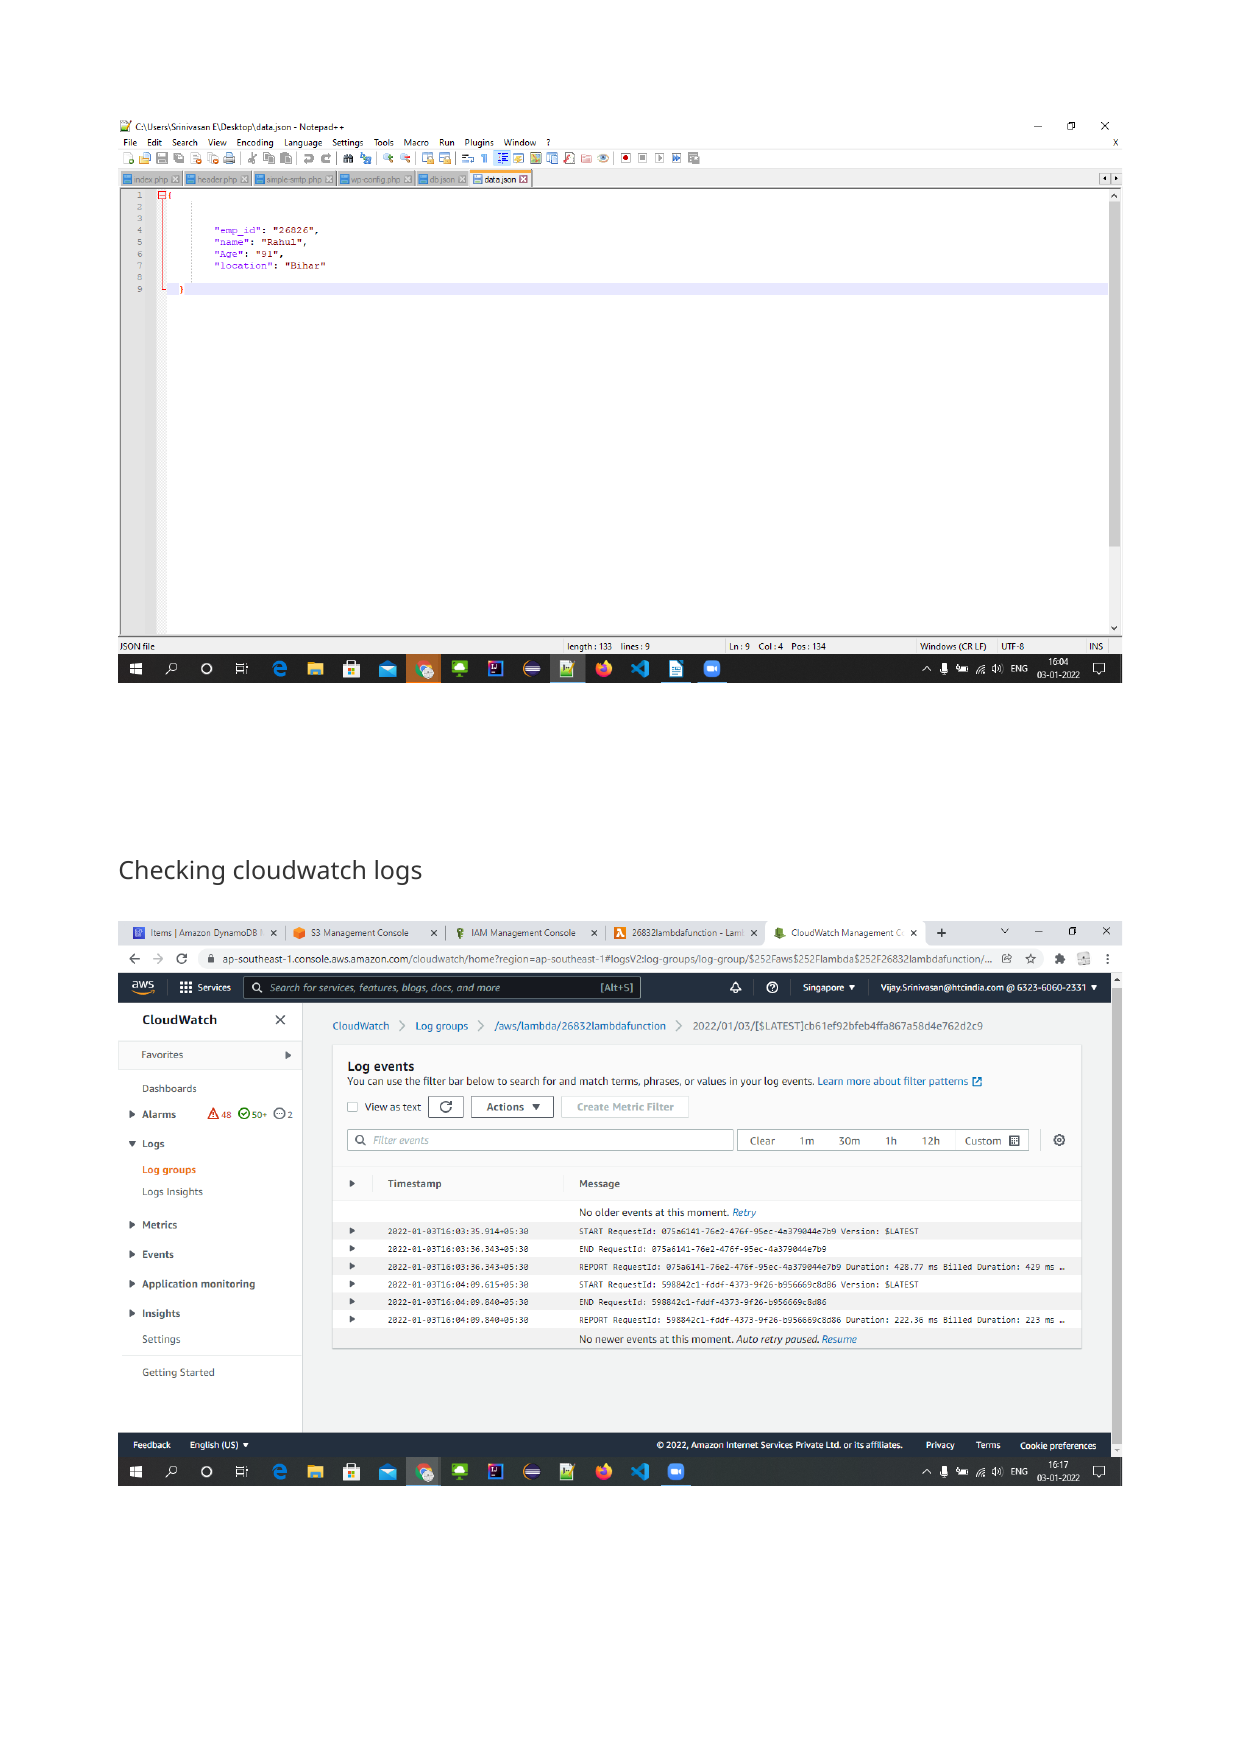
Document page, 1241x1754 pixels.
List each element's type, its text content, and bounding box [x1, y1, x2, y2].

picture [118, 921, 1123, 1486]
text Checking cloudwatch logs [118, 853, 1122, 887]
picture [118, 118, 1123, 683]
